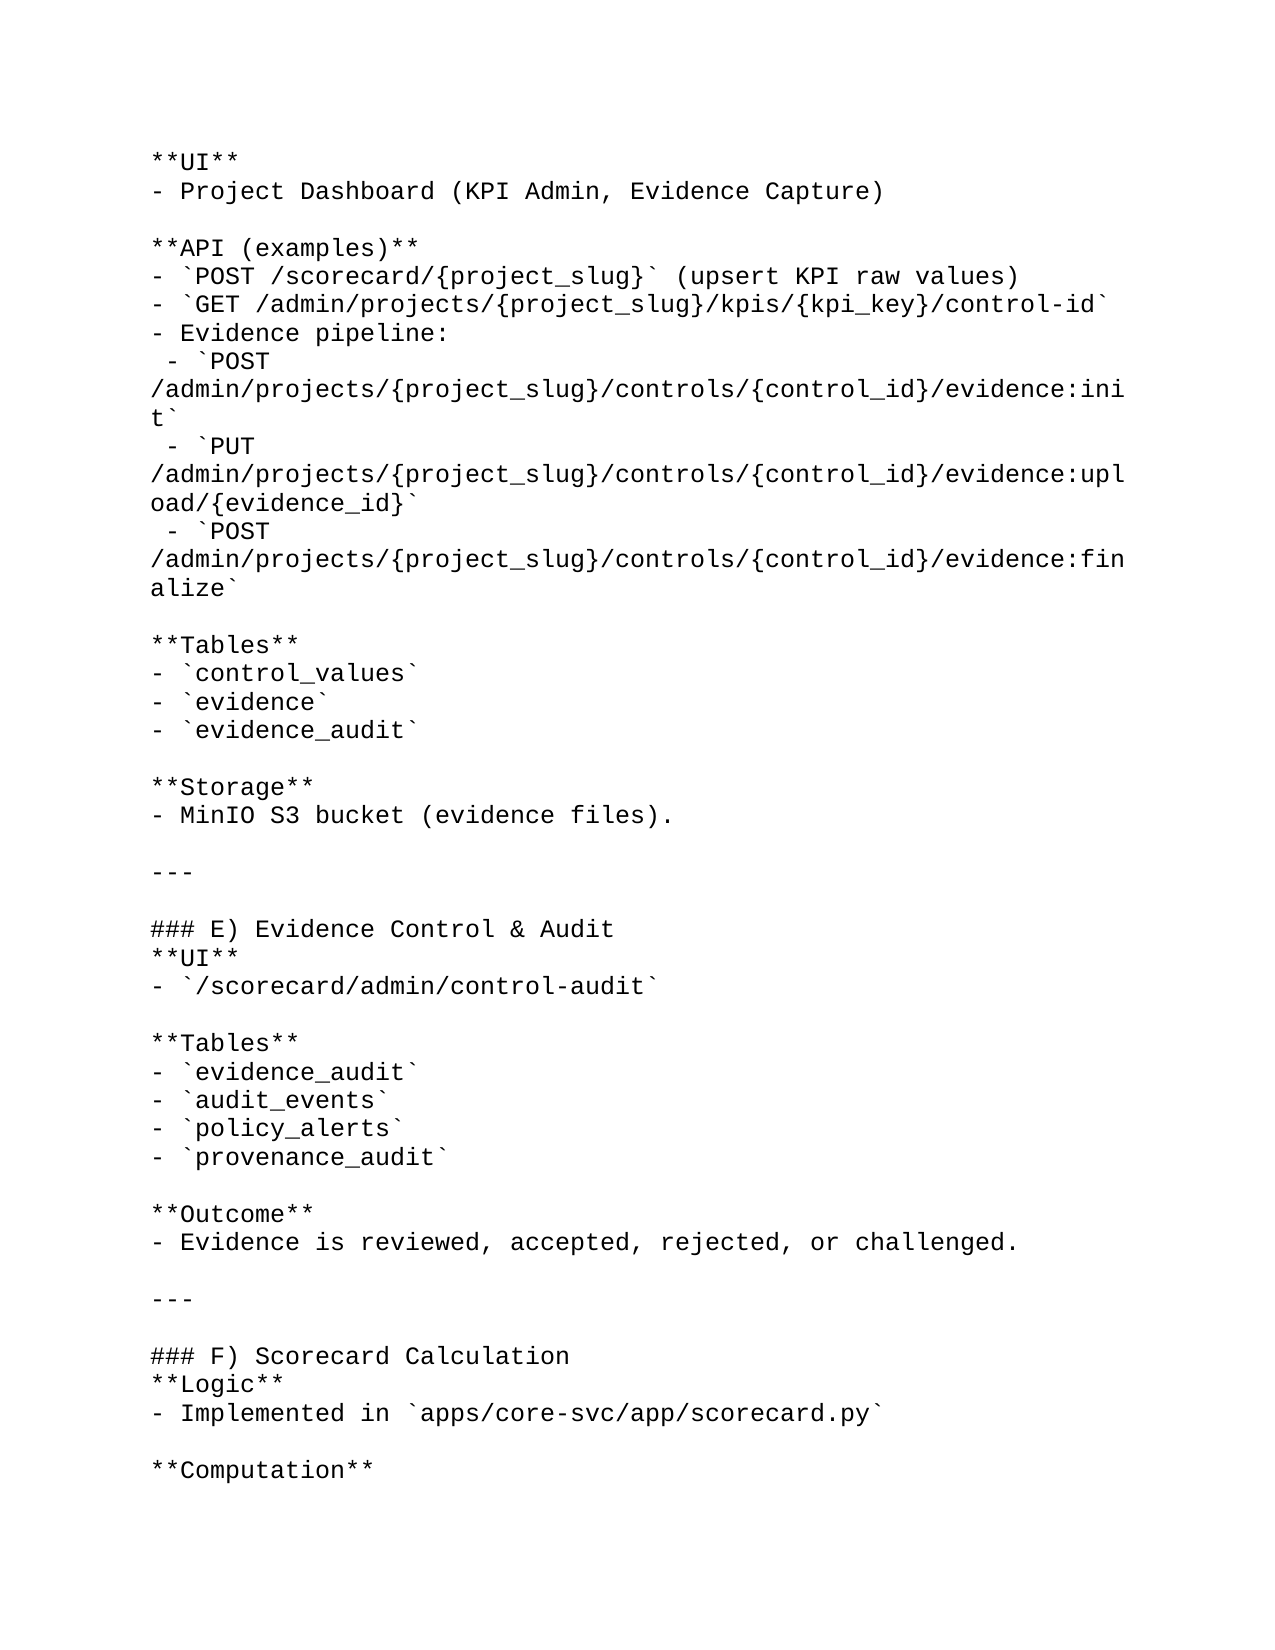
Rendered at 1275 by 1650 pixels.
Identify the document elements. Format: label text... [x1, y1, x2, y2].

text - Project Dashboard (KPI Admin, Evidence Capture) [150, 178, 1125, 207]
text **Tables** [150, 1031, 1125, 1059]
text ### E) Evidence Control & Audit [150, 917, 1125, 945]
text ### F) Scorecard Calculation [150, 1344, 1125, 1372]
text **Computation** [150, 1457, 1125, 1486]
text - Evidence is reviewed, accepted, rejected, or challenged. [150, 1229, 1125, 1258]
text - Implemented in `apps/core-svc/app/scorecard.py` [150, 1400, 1125, 1429]
text - `evidence_audit` [150, 1059, 1125, 1087]
text - `provenance_audit` [150, 1144, 1125, 1172]
text - `policy_alerts` [150, 1116, 1125, 1144]
text - `PUT /admin/projects/{project_slug}/controls/{control_id}/evidence:upload/{evidence_id}` [150, 434, 1125, 519]
text **Storage** [150, 774, 1125, 803]
text - `POST /admin/projects/{project_slug}/controls/{control_id}/evidence:init` [150, 349, 1125, 434]
text - MinIO S3 bucket (evidence files). [150, 803, 1125, 831]
text **Logic** [150, 1372, 1125, 1400]
text --- [150, 1287, 1125, 1315]
text - `evidence` [150, 689, 1125, 717]
text **Outcome** [150, 1201, 1125, 1229]
text - `/scorecard/admin/control-audit` [150, 974, 1125, 1002]
text - `POST /scorecard/{project_slug}` (upsert KPI raw values) [150, 264, 1125, 292]
text **API (examples)** [150, 235, 1125, 264]
text - Evidence pipeline: [150, 320, 1125, 349]
text --- [150, 860, 1125, 888]
text **UI** [150, 945, 1125, 974]
text **Tables** [150, 632, 1125, 661]
text - `control_values` [150, 661, 1125, 689]
text - `POST /admin/projects/{project_slug}/controls/{control_id}/evidence:finalize` [150, 519, 1125, 604]
text - `GET /admin/projects/{project_slug}/kpis/{kpi_key}/control-id` [150, 292, 1125, 320]
text - `evidence_audit` [150, 717, 1125, 746]
text **UI** [150, 150, 1125, 178]
text - `audit_events` [150, 1087, 1125, 1116]
